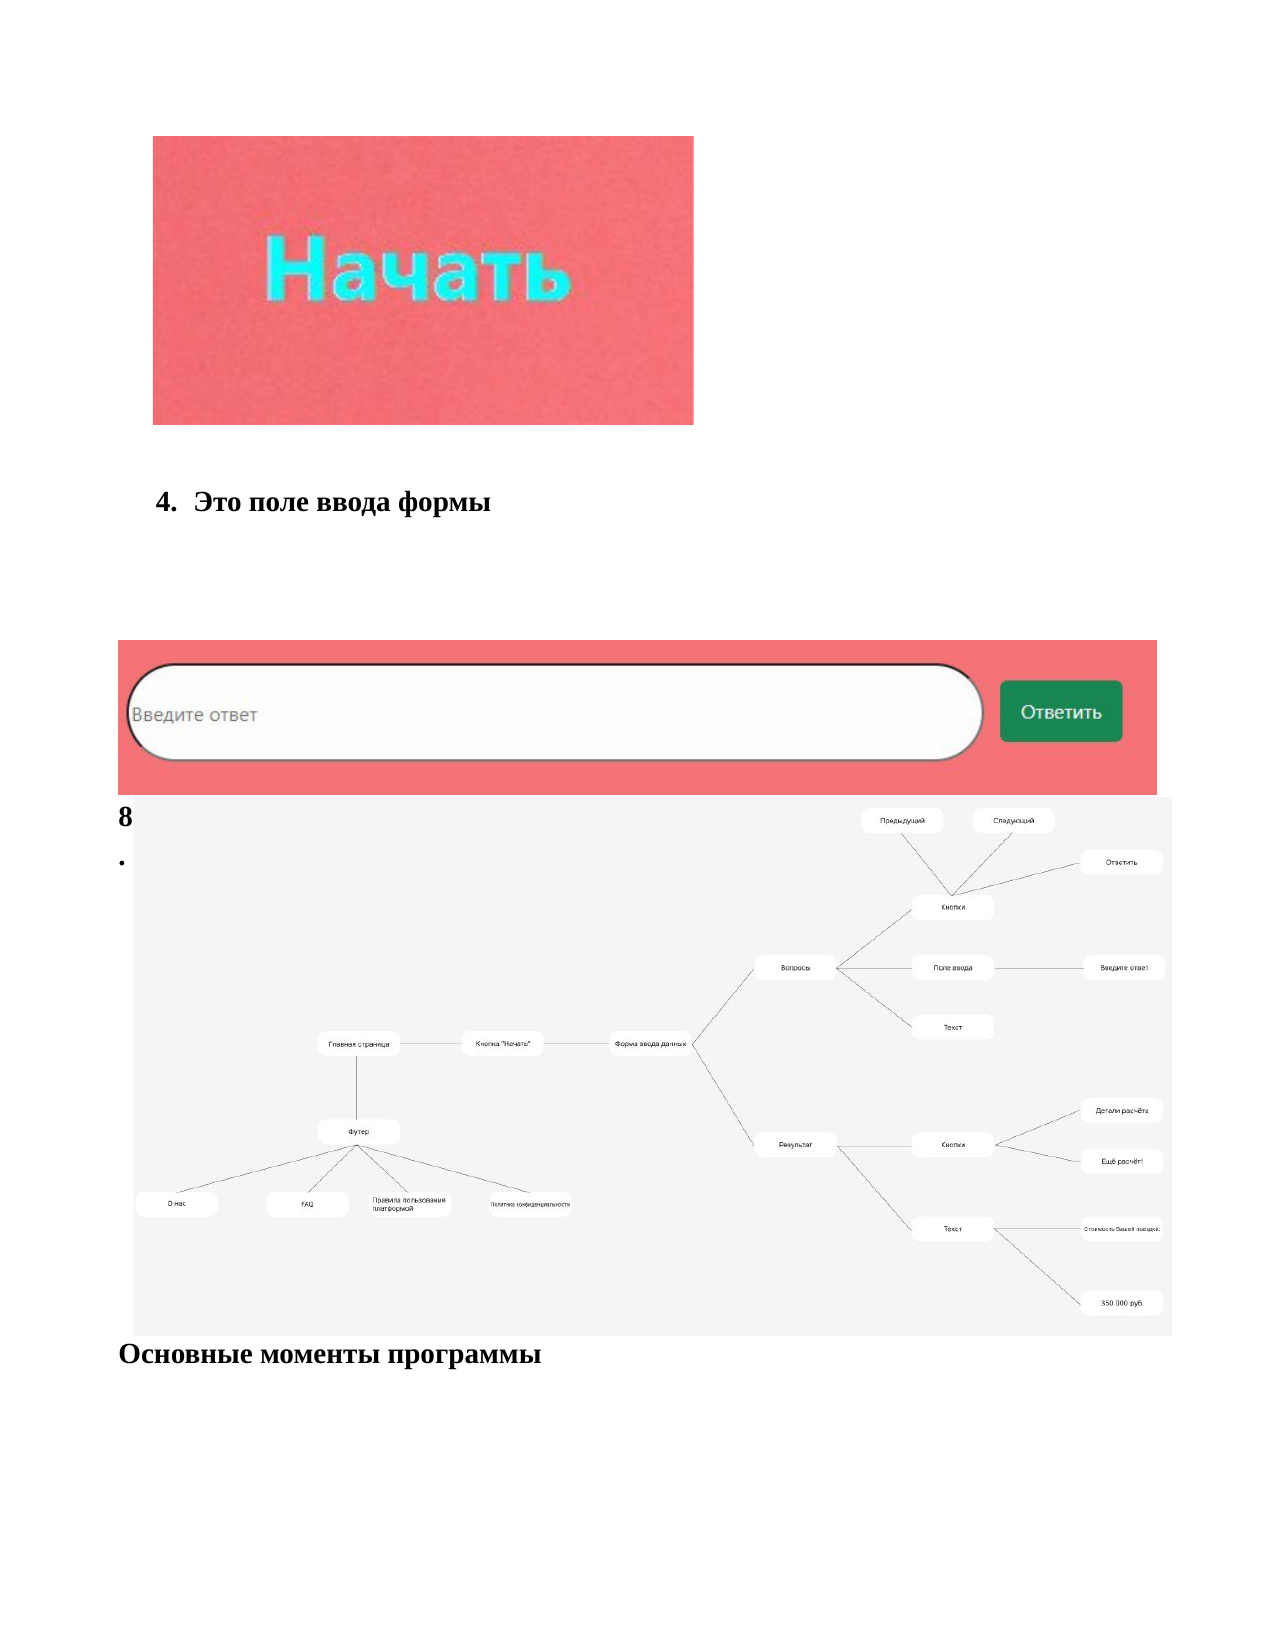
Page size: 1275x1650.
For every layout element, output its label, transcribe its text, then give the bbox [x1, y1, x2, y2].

list Это поле ввода формы [156, 484, 1157, 518]
text 8. Основные моменты программы [118, 795, 1157, 1369]
